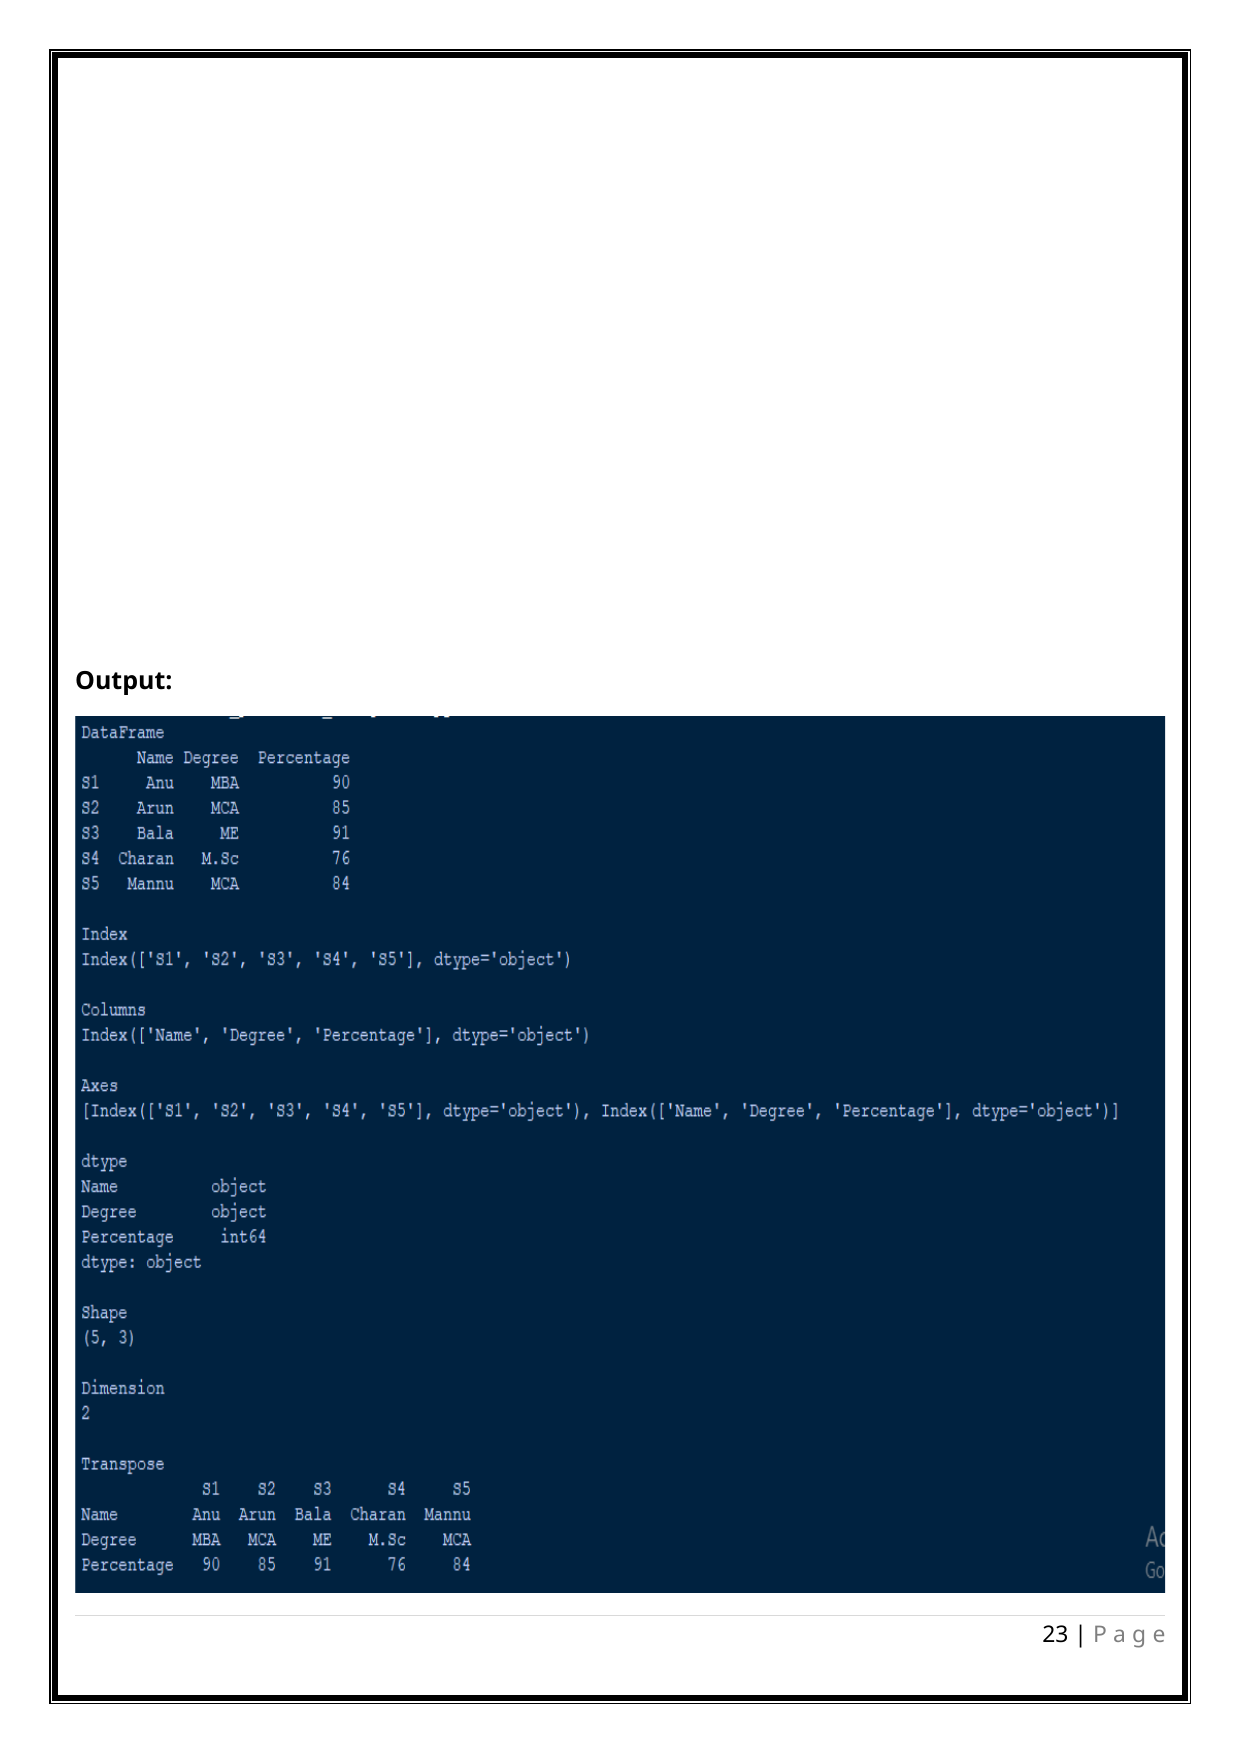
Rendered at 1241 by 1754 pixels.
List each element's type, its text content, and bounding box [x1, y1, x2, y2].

text Output: [75, 663, 1165, 697]
picture [75, 716, 1166, 1593]
